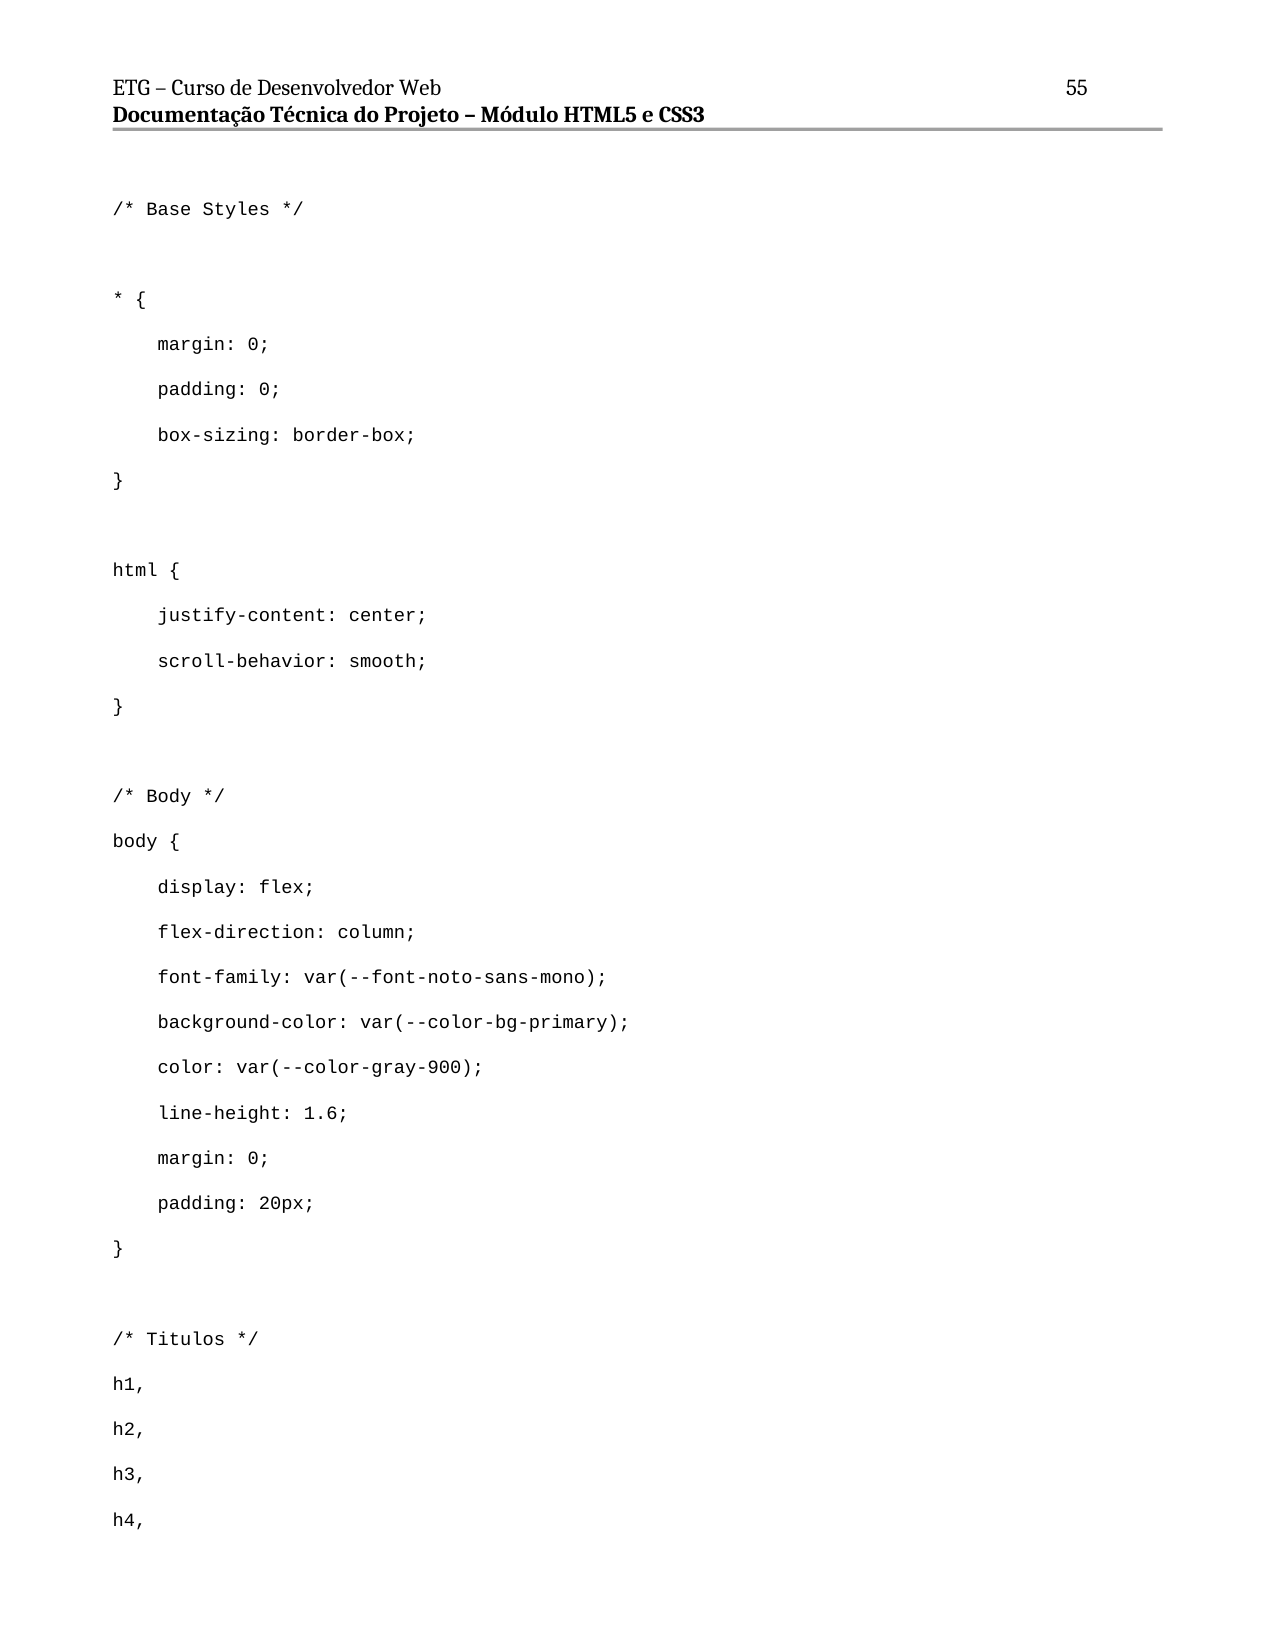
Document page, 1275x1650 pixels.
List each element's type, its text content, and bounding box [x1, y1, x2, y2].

text padding: 20px; [112, 1194, 1162, 1215]
text display: flex; [112, 877, 1162, 899]
text color: var(--color-gray-900); [112, 1058, 1162, 1079]
text justify-content: center; [112, 606, 1162, 627]
text line-height: 1.6; [112, 1103, 1162, 1125]
text } [112, 1239, 1162, 1260]
text h4, [112, 1510, 1162, 1532]
text html { [112, 561, 1162, 582]
text /* Base Styles */ [112, 199, 1162, 221]
text * { [112, 290, 1162, 311]
text margin: 0; [112, 335, 1162, 356]
text h2, [112, 1420, 1162, 1441]
text } [112, 471, 1162, 492]
text box-sizing: border-box; [112, 425, 1162, 447]
text padding: 0; [112, 380, 1162, 401]
text /* Body */ [112, 787, 1162, 808]
text h3, [112, 1465, 1162, 1486]
text flex-direction: column; [112, 923, 1162, 944]
text } [112, 697, 1162, 718]
text font-family: var(--font-noto-sans-mono); [112, 968, 1162, 989]
text h1, [112, 1375, 1162, 1396]
text background-color: var(--color-bg-primary); [112, 1013, 1162, 1034]
text margin: 0; [112, 1149, 1162, 1170]
text scroll-behavior: smooth; [112, 651, 1162, 673]
text /* Titulos */ [112, 1329, 1162, 1351]
text body { [112, 832, 1162, 853]
